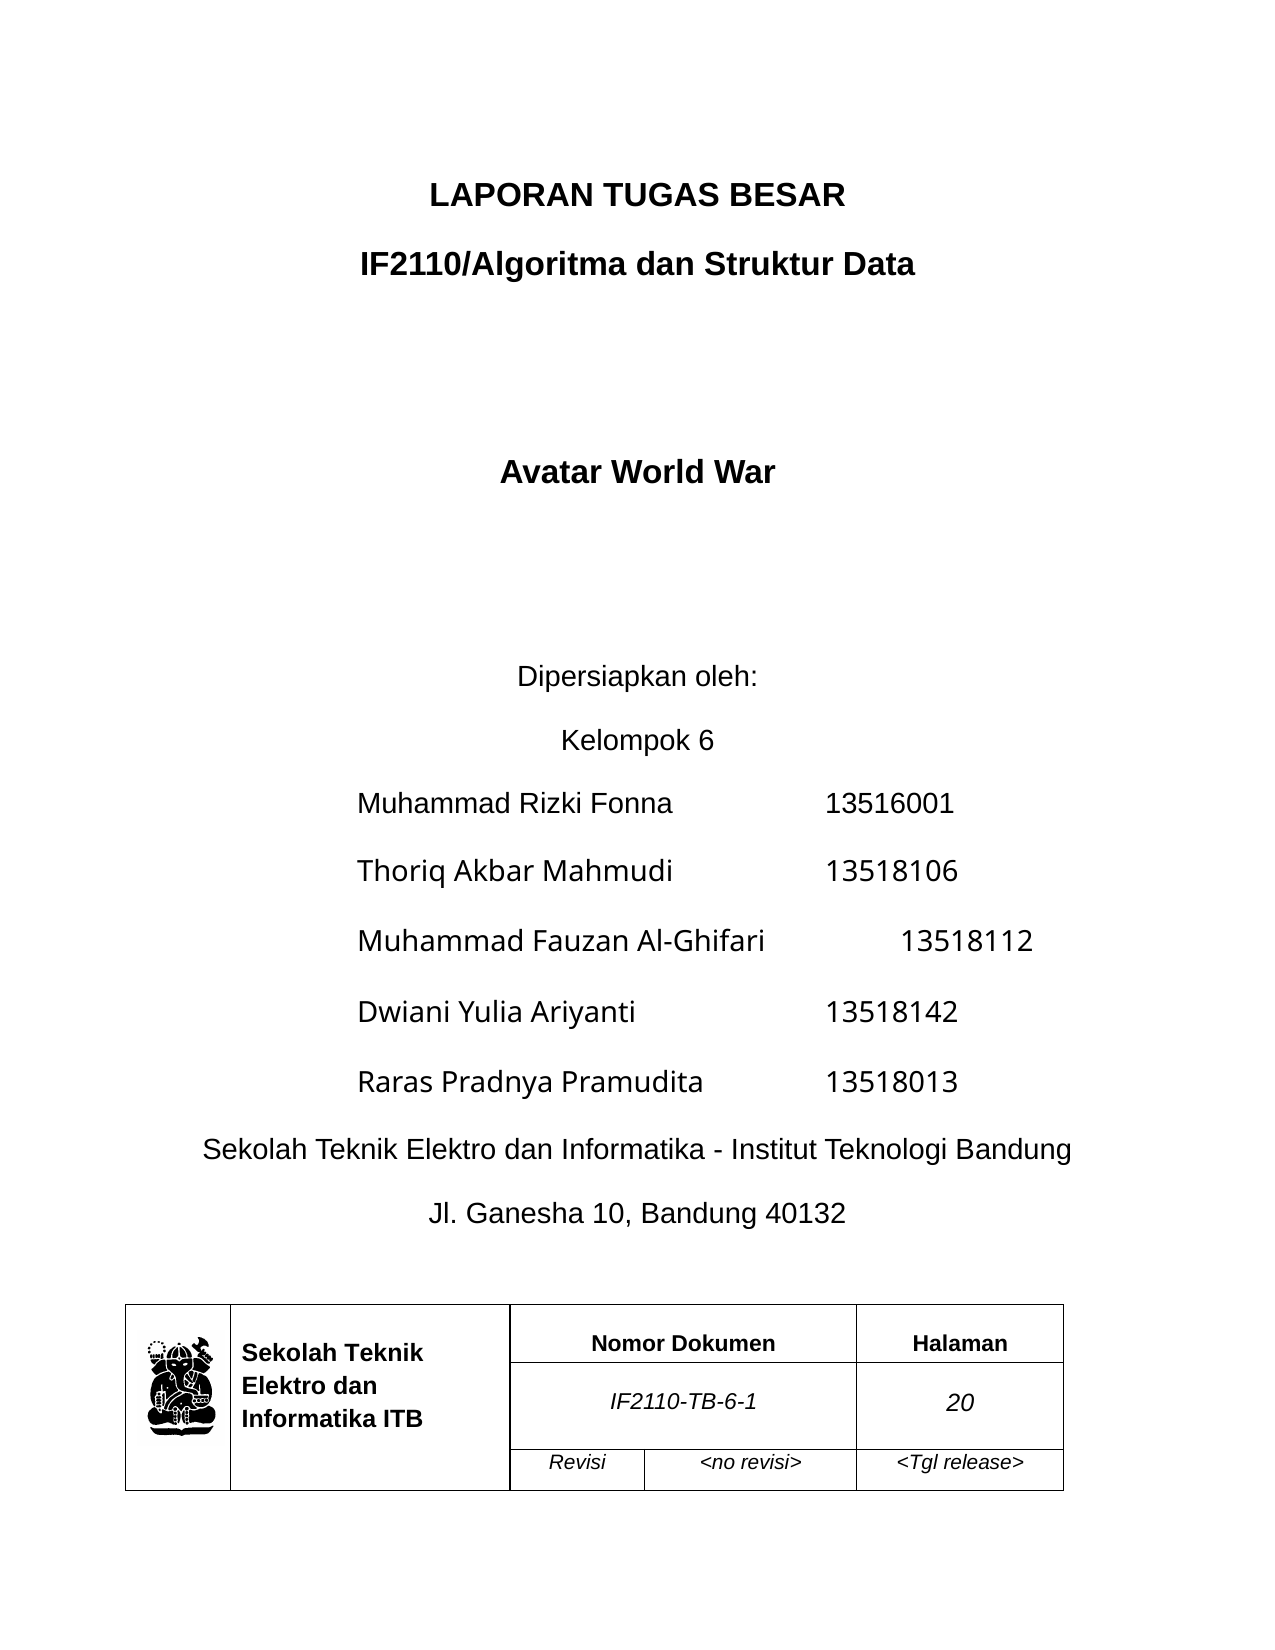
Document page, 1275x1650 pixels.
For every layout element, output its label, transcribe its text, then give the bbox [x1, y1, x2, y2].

title Jl. Ganesha 10, Bandung 40132 [150, 1196, 1125, 1229]
subtitle Avatar World War [150, 452, 1125, 490]
table_header Nomor Dokumen [511, 1305, 856, 1362]
title Kelompok 6 [150, 723, 1125, 756]
table_cell <Tgl release> [857, 1450, 1063, 1490]
title Dwiani Yulia Ariyanti 13518142 [357, 991, 1125, 1031]
title Thoriq Akbar Mahmudi 13518106 [357, 850, 1125, 889]
table_header Sekolah Teknik Elektro dan Informatika ITB [231, 1305, 509, 1490]
subtitle LAPORAN TUGAS BESAR [150, 175, 1125, 213]
title Sekolah Teknik Elektro dan Informatika - Institut Teknologi Bandung [150, 1132, 1125, 1166]
title Raras Pradnya Pramudita 13518013 [357, 1062, 1125, 1101]
table_cell <no revisi> [645, 1450, 856, 1490]
table_cell Revisi [511, 1450, 644, 1490]
title Muhammad Rizki Fonna 13516001 [357, 786, 1125, 820]
table_header Halaman [857, 1305, 1063, 1362]
table_cell IF2110-TB-6-1 [511, 1363, 856, 1449]
title Dipersiapkan oleh: [150, 659, 1125, 693]
title Muhammad Fauzan Al-Ghifari 13518112 [357, 920, 1125, 960]
picture [136, 1330, 225, 1446]
subtitle IF2110/Algoritma dan Struktur Data [150, 244, 1125, 283]
table_header [126, 1305, 230, 1490]
table_cell 20 [857, 1363, 1063, 1449]
